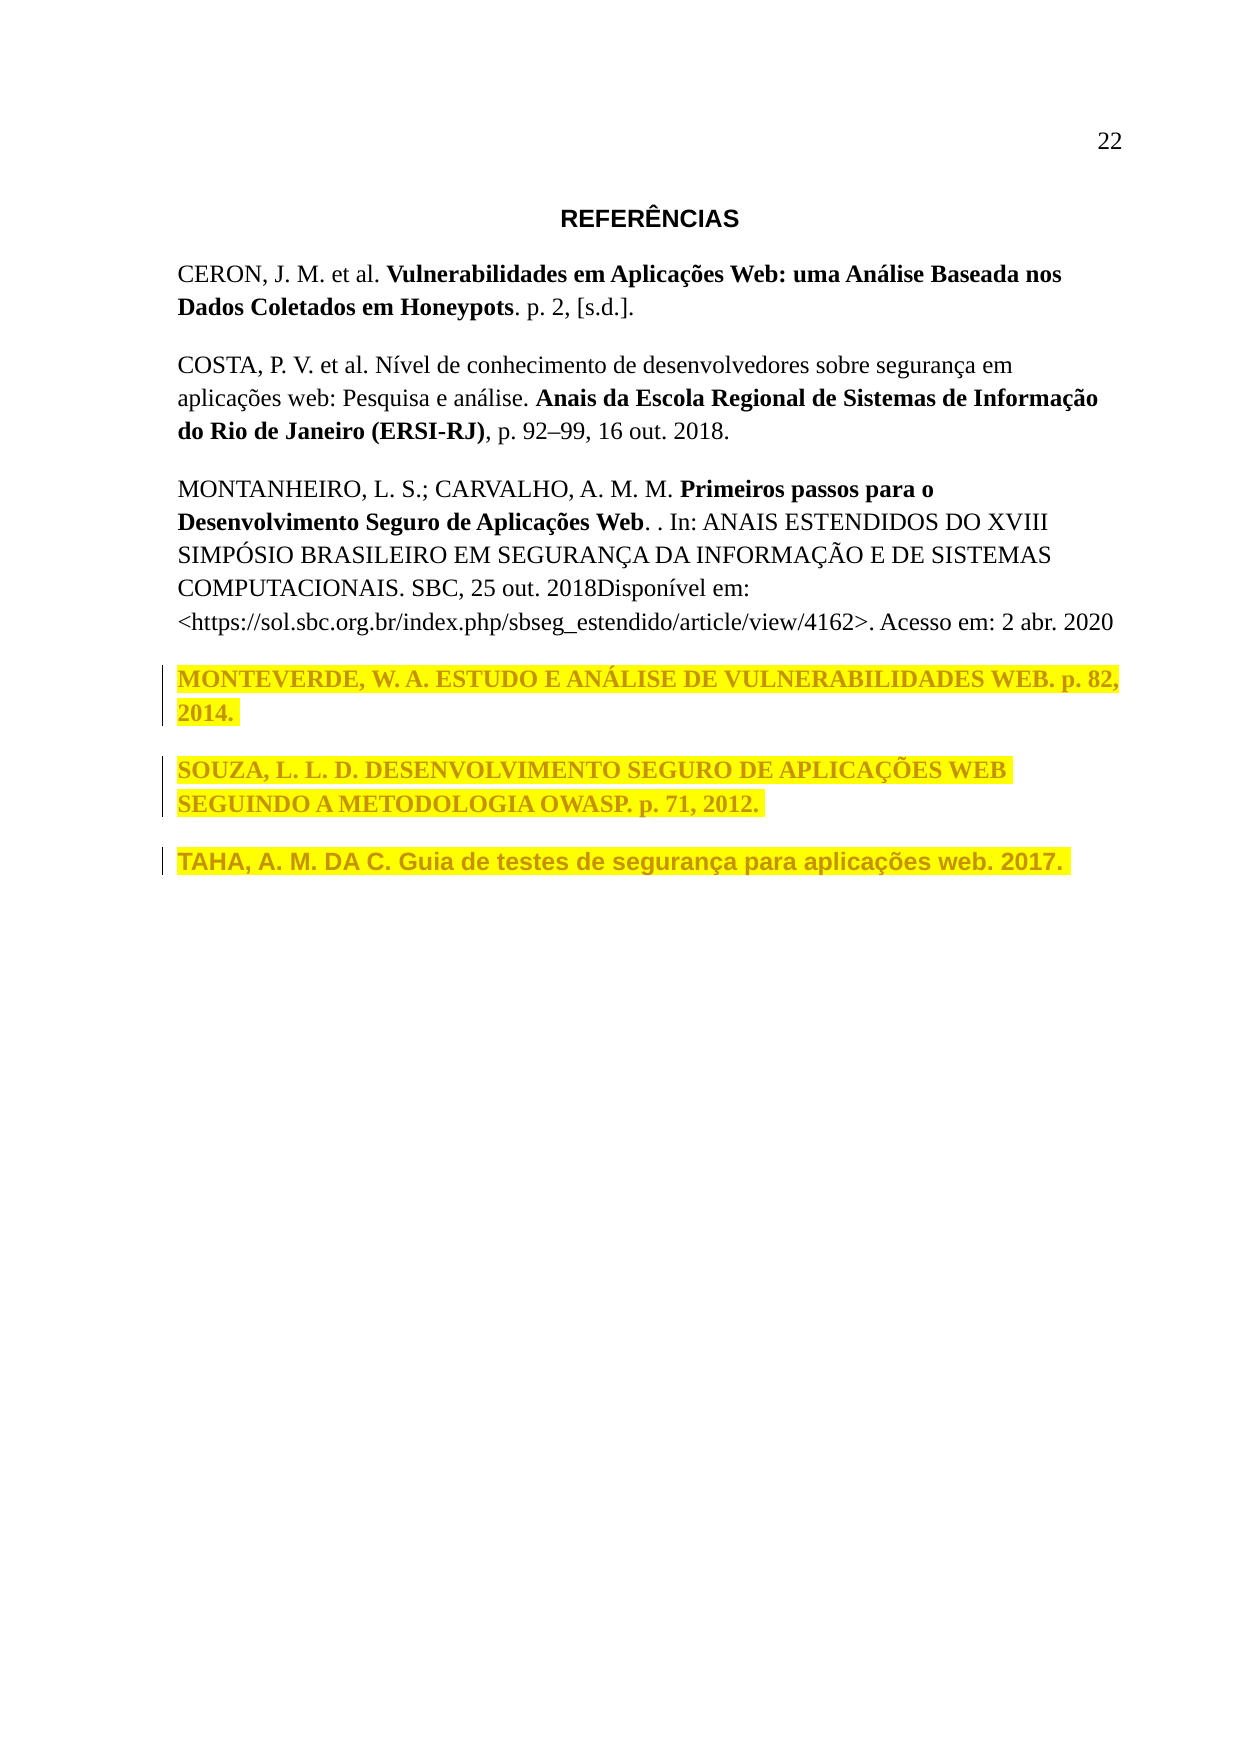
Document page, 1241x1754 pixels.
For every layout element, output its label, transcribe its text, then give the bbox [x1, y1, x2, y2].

text COSTA, P. V. et al. Nível de conhecimento de desenvolvedores sobre segurança em aplicações web: Pesquisa e análise. Anais da Escola Regional de Sistemas de Informação do Rio de Janeiro (ERSI-RJ), p. 92–99, 16 out. 2018. [177, 350, 1122, 445]
text CERON, J. M. et al. Vulnerabilidades em Aplicações Web: uma Análise Baseada nos Dados Coletados em Honeypots. p. 2, [s.d.]. [177, 259, 1122, 321]
text MONTEVERDE, W. A. ESTUDO E ANÁLISE DE VULNERABILIDADES WEB. p. 82, 2014. [177, 664, 1122, 726]
text SOUZA, L. L. D. DESENVOLVIMENTO SEGURO DE APLICAÇÕES WEB SEGUINDO A METODOLOGIA OWASP. p. 71, 2012. [177, 756, 1122, 817]
text MONTANHEIRO, L. S.; CARVALHO, A. M. M. Primeiros passos para o Desenvolvimento Seguro de Aplicações Web. . In: ANAIS ESTENDIDOS DO XVIII SIMPÓSIO BRASILEIRO EM SEGURANÇA DA INFORMAÇÃO E DE SISTEMAS COMPUTACIONAIS. SBC, 25 out. 2018Disponível em: <https://sol.sbc.org.br/index.php/sbseg_estendido/article/view/4162>. Acesso em: 2 abr. 2020 [177, 474, 1122, 635]
text REFERÊNCIAS [177, 204, 1122, 232]
text TAHA, A. M. DA C. Guia de testes de segurança para aplicações web. 2017. [177, 847, 1122, 875]
